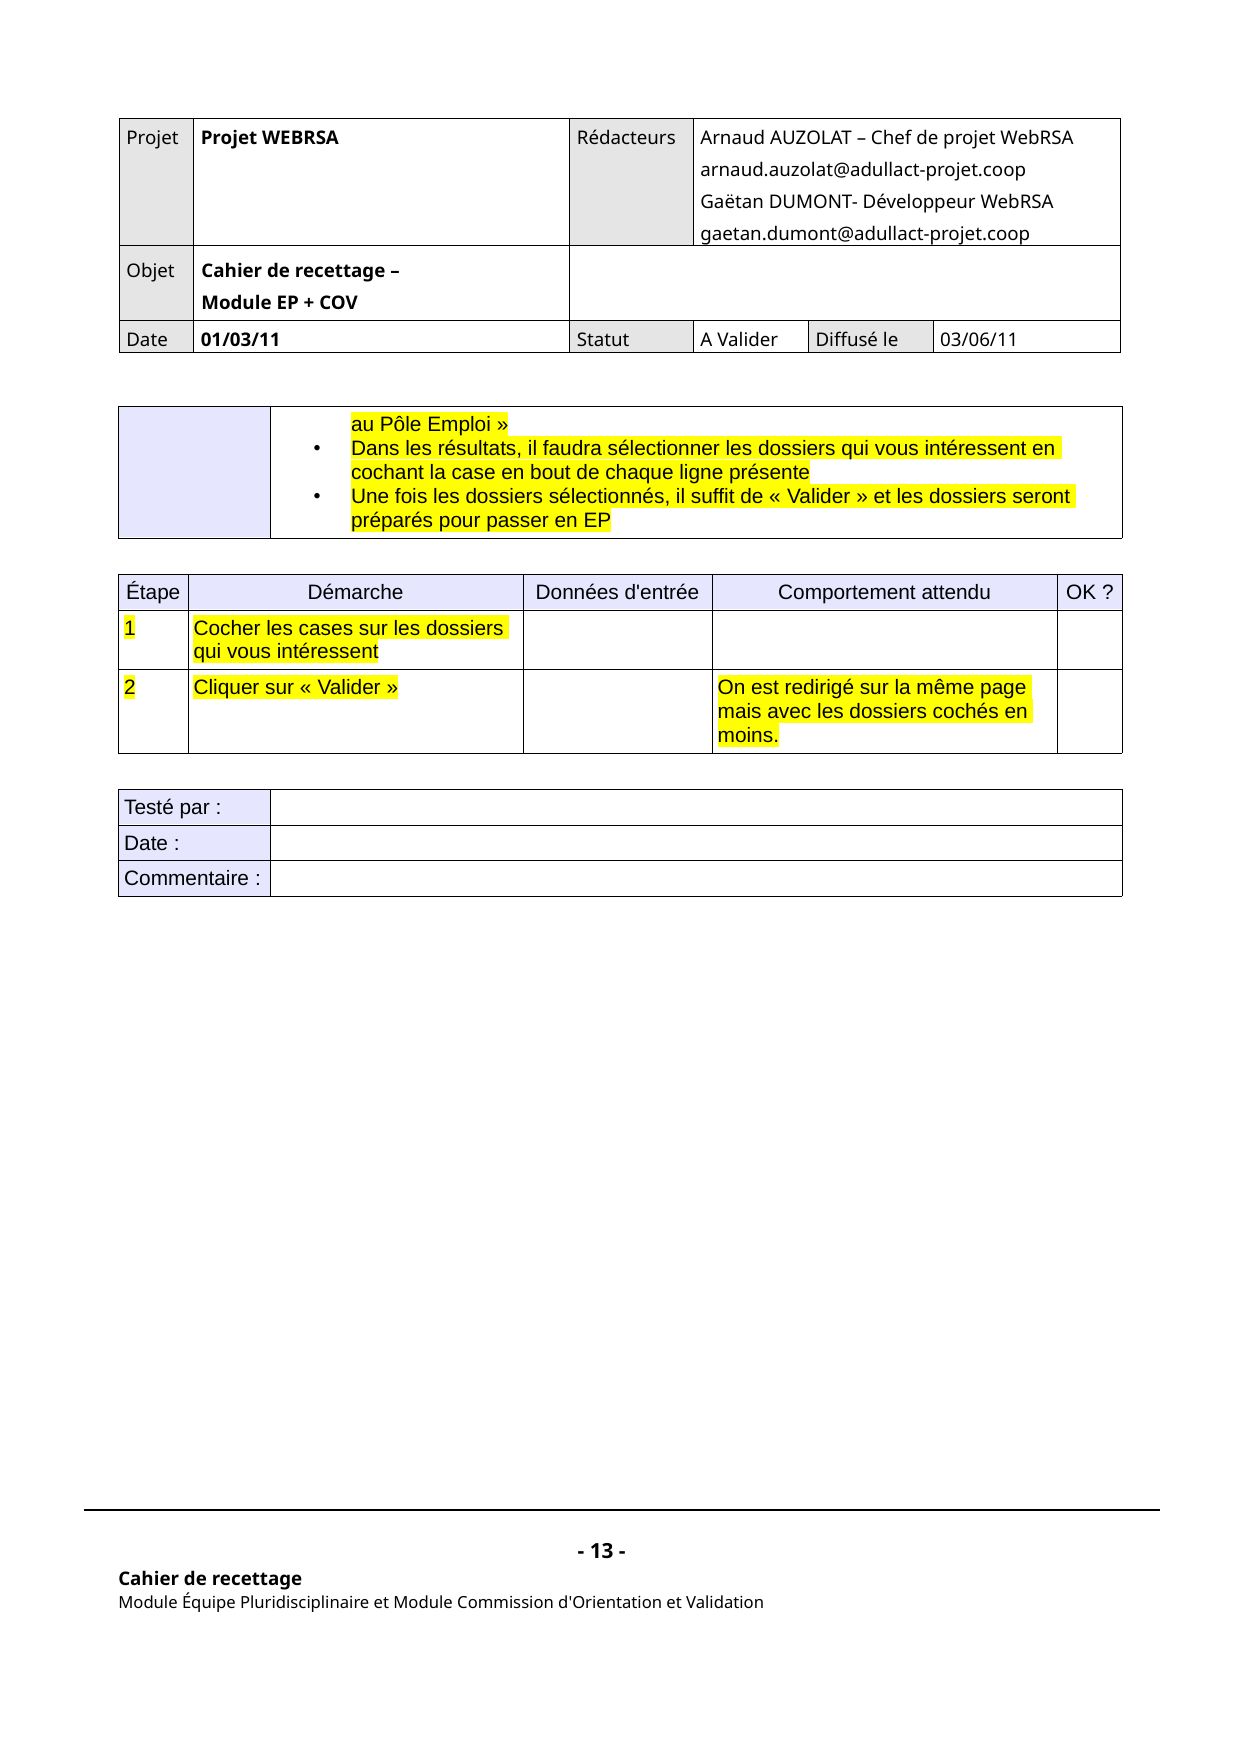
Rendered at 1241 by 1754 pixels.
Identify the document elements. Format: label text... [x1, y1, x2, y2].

table_header [271, 790, 1122, 824]
table_cell [271, 861, 1122, 896]
table_cell [119, 407, 270, 537]
table_header Démarche [189, 575, 523, 609]
table_cell Menu «Eq. Pluri.» → « Thématiques» → « Sélection des allocataires non inscrits au Pôle Emploi » Dans les résultats, il faudra sélectionner les dossiers qui vous intéressent en cochant la case en bout de chaque ligne présente Une fois les dossiers sélectionnés, il suffit de « Valider » et les dossiers seront préparés pour passer en EP [271, 407, 1122, 537]
table_cell Commentaire : [119, 861, 270, 896]
table_cell Date : [119, 826, 270, 860]
table_cell Cocher les cases sur les dossiers qui vous intéressent [189, 611, 523, 669]
table_cell On est redirigé sur la même page mais avec les dossiers cochés en moins. [713, 670, 1057, 752]
table_header Comportement attendu [713, 575, 1057, 609]
table_cell [524, 670, 712, 752]
table_header Données d'entrée [524, 575, 712, 609]
table_cell 1 [119, 611, 188, 669]
table_cell Cliquer sur « Valider » [189, 670, 523, 752]
table_cell [1058, 670, 1122, 752]
table_cell [713, 611, 1057, 669]
table_cell 2 [119, 670, 188, 752]
table_cell [1058, 611, 1122, 669]
table_cell [271, 826, 1122, 860]
table_header Étape [119, 575, 188, 609]
table_header OK ? [1058, 575, 1122, 609]
table_header Testé par : [119, 790, 270, 824]
table_cell [524, 611, 712, 669]
